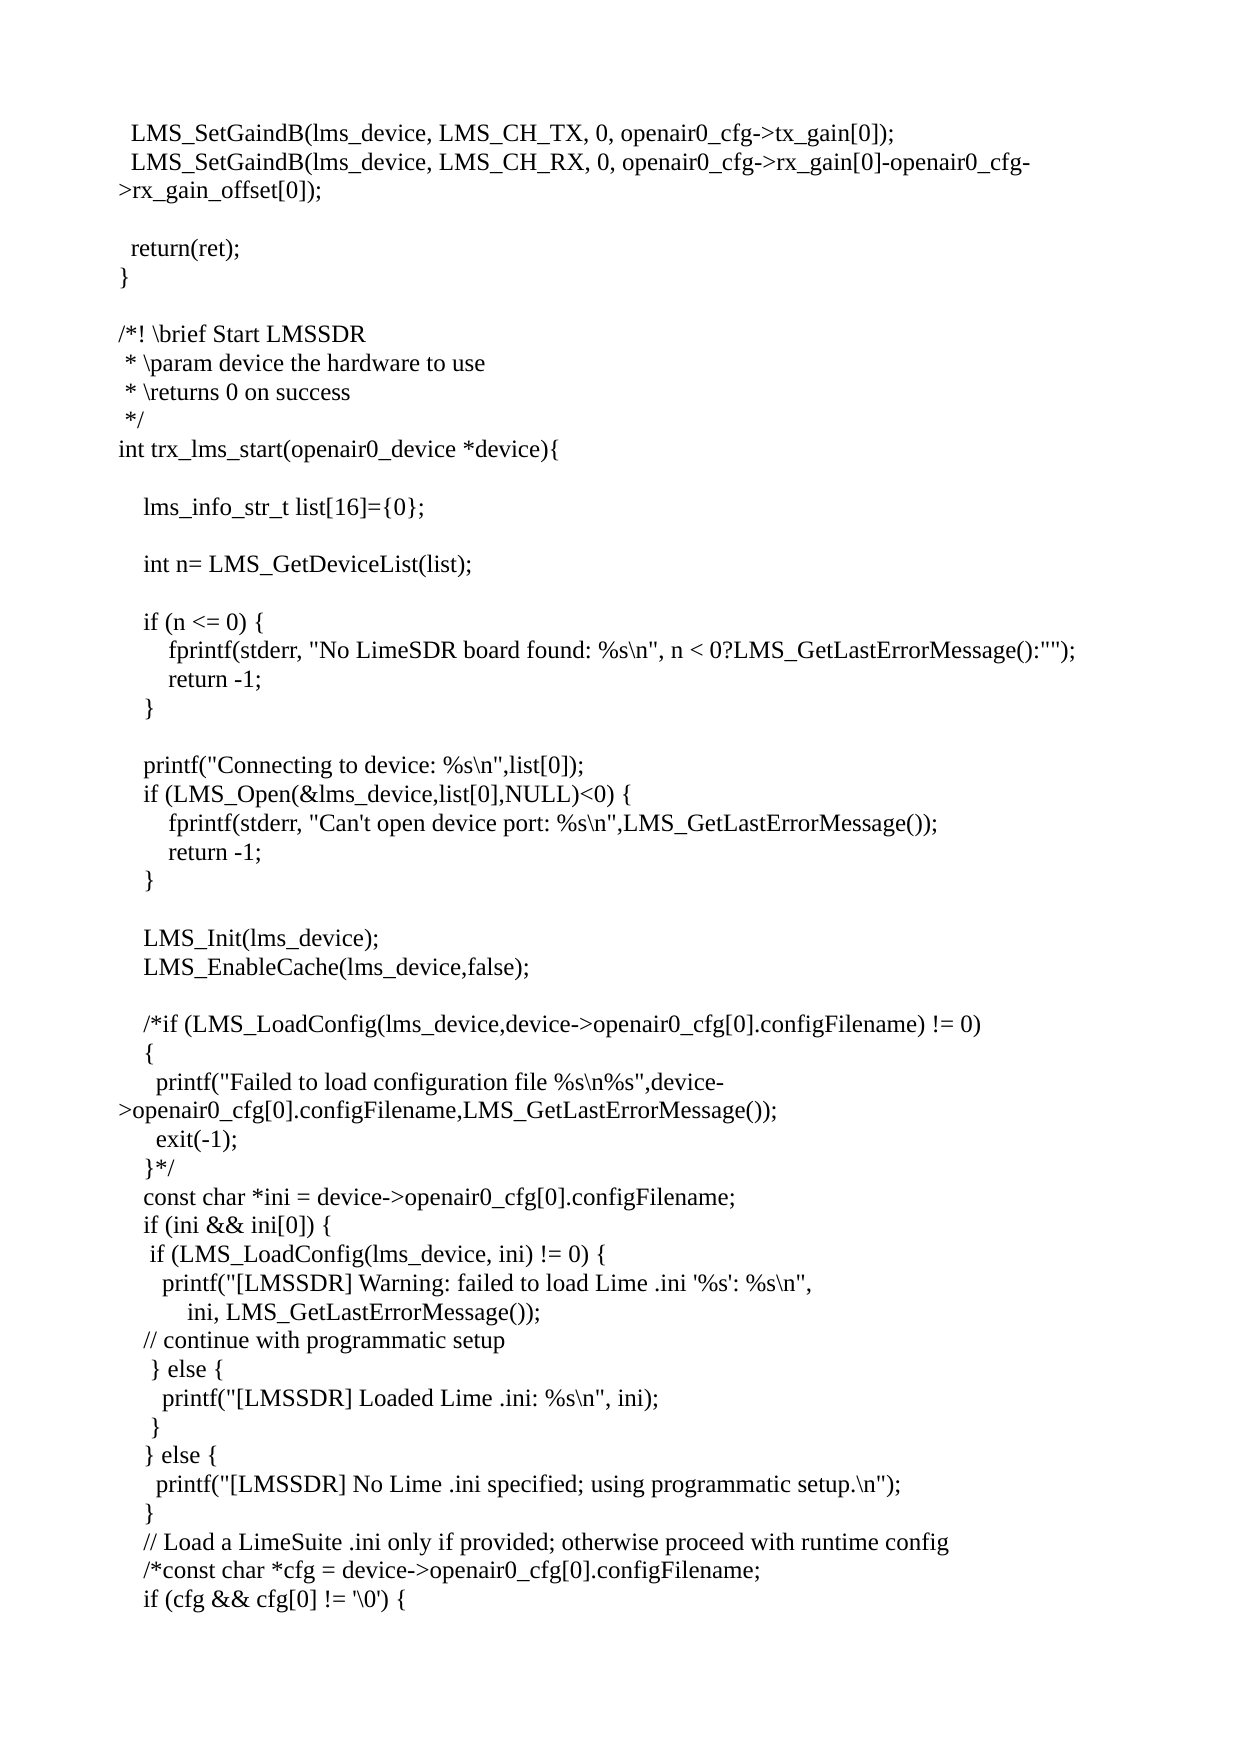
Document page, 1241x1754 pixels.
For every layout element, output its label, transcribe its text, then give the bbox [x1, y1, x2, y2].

text } else { [118, 1354, 1122, 1383]
text } [118, 1412, 1122, 1441]
text printf("[LMSSDR] No Lime .ini specified; using programmatic setup.\n"); [118, 1469, 1122, 1498]
text ini, LMS_GetLastErrorMessage()); [118, 1297, 1122, 1326]
text fprintf(stderr, "Can't open device port: %s\n",LMS_GetLastErrorMessage()); [118, 808, 1122, 837]
text // Load a LimeSuite .ini only if provided; otherwise proceed with runtime config [118, 1527, 1122, 1556]
text LMS_SetGaindB(lms_device, LMS_CH_RX, 0, openair0_cfg->rx_gain[0]-openair0_cfg->rx_gain_offset[0]); [118, 147, 1122, 204]
text printf("Failed to load configuration file %s\n%s",device->openair0_cfg[0].configFilename,LMS_GetLastErrorMessage()); [118, 1067, 1122, 1124]
text int trx_lms_start(openair0_device *device){ [118, 434, 1122, 463]
text * \param device the hardware to use [118, 348, 1122, 377]
text fprintf(stderr, "No LimeSDR board found: %s\n", n < 0?LMS_GetLastErrorMessage():""); [118, 636, 1122, 664]
text // continue with programmatic setup [118, 1326, 1122, 1354]
text { [118, 1038, 1122, 1067]
text } [118, 693, 1122, 722]
text /*if (LMS_LoadConfig(lms_device,device->openair0_cfg[0].configFilename) != 0) [118, 1009, 1122, 1038]
text }*/ [118, 1153, 1122, 1182]
text if (n <= 0) { [118, 607, 1122, 636]
text return -1; [118, 837, 1122, 866]
text const char *ini = device->openair0_cfg[0].configFilename; [118, 1182, 1122, 1211]
text printf("[LMSSDR] Warning: failed to load Lime .ini '%s': %s\n", [118, 1268, 1122, 1297]
text LMS_SetGaindB(lms_device, LMS_CH_TX, 0, openair0_cfg->tx_gain[0]); [118, 118, 1122, 147]
text * \returns 0 on success [118, 377, 1122, 406]
text if (cfg && cfg[0] != '\0') { [118, 1584, 1122, 1613]
text printf("Connecting to device: %s\n",list[0]); [118, 751, 1122, 779]
text int n= LMS_GetDeviceList(list); [118, 549, 1122, 578]
text lms_info_str_t list[16]={0}; [118, 492, 1122, 521]
text if (LMS_LoadConfig(lms_device, ini) != 0) { [118, 1239, 1122, 1268]
text return -1; [118, 664, 1122, 693]
text } [118, 1498, 1122, 1527]
text LMS_EnableCache(lms_device,false); [118, 952, 1122, 981]
text } [118, 262, 1122, 291]
text } else { [118, 1441, 1122, 1469]
text return(ret); [118, 233, 1122, 262]
text } [118, 866, 1122, 894]
text /*const char *cfg = device->openair0_cfg[0].configFilename; [118, 1556, 1122, 1584]
text exit(-1); [118, 1124, 1122, 1153]
text /*! \brief Start LMSSDR [118, 319, 1122, 348]
text if (LMS_Open(&lms_device,list[0],NULL)<0) { [118, 779, 1122, 808]
text */ [118, 406, 1122, 434]
text LMS_Init(lms_device); [118, 923, 1122, 952]
text printf("[LMSSDR] Loaded Lime .ini: %s\n", ini); [118, 1383, 1122, 1412]
text if (ini && ini[0]) { [118, 1211, 1122, 1239]
